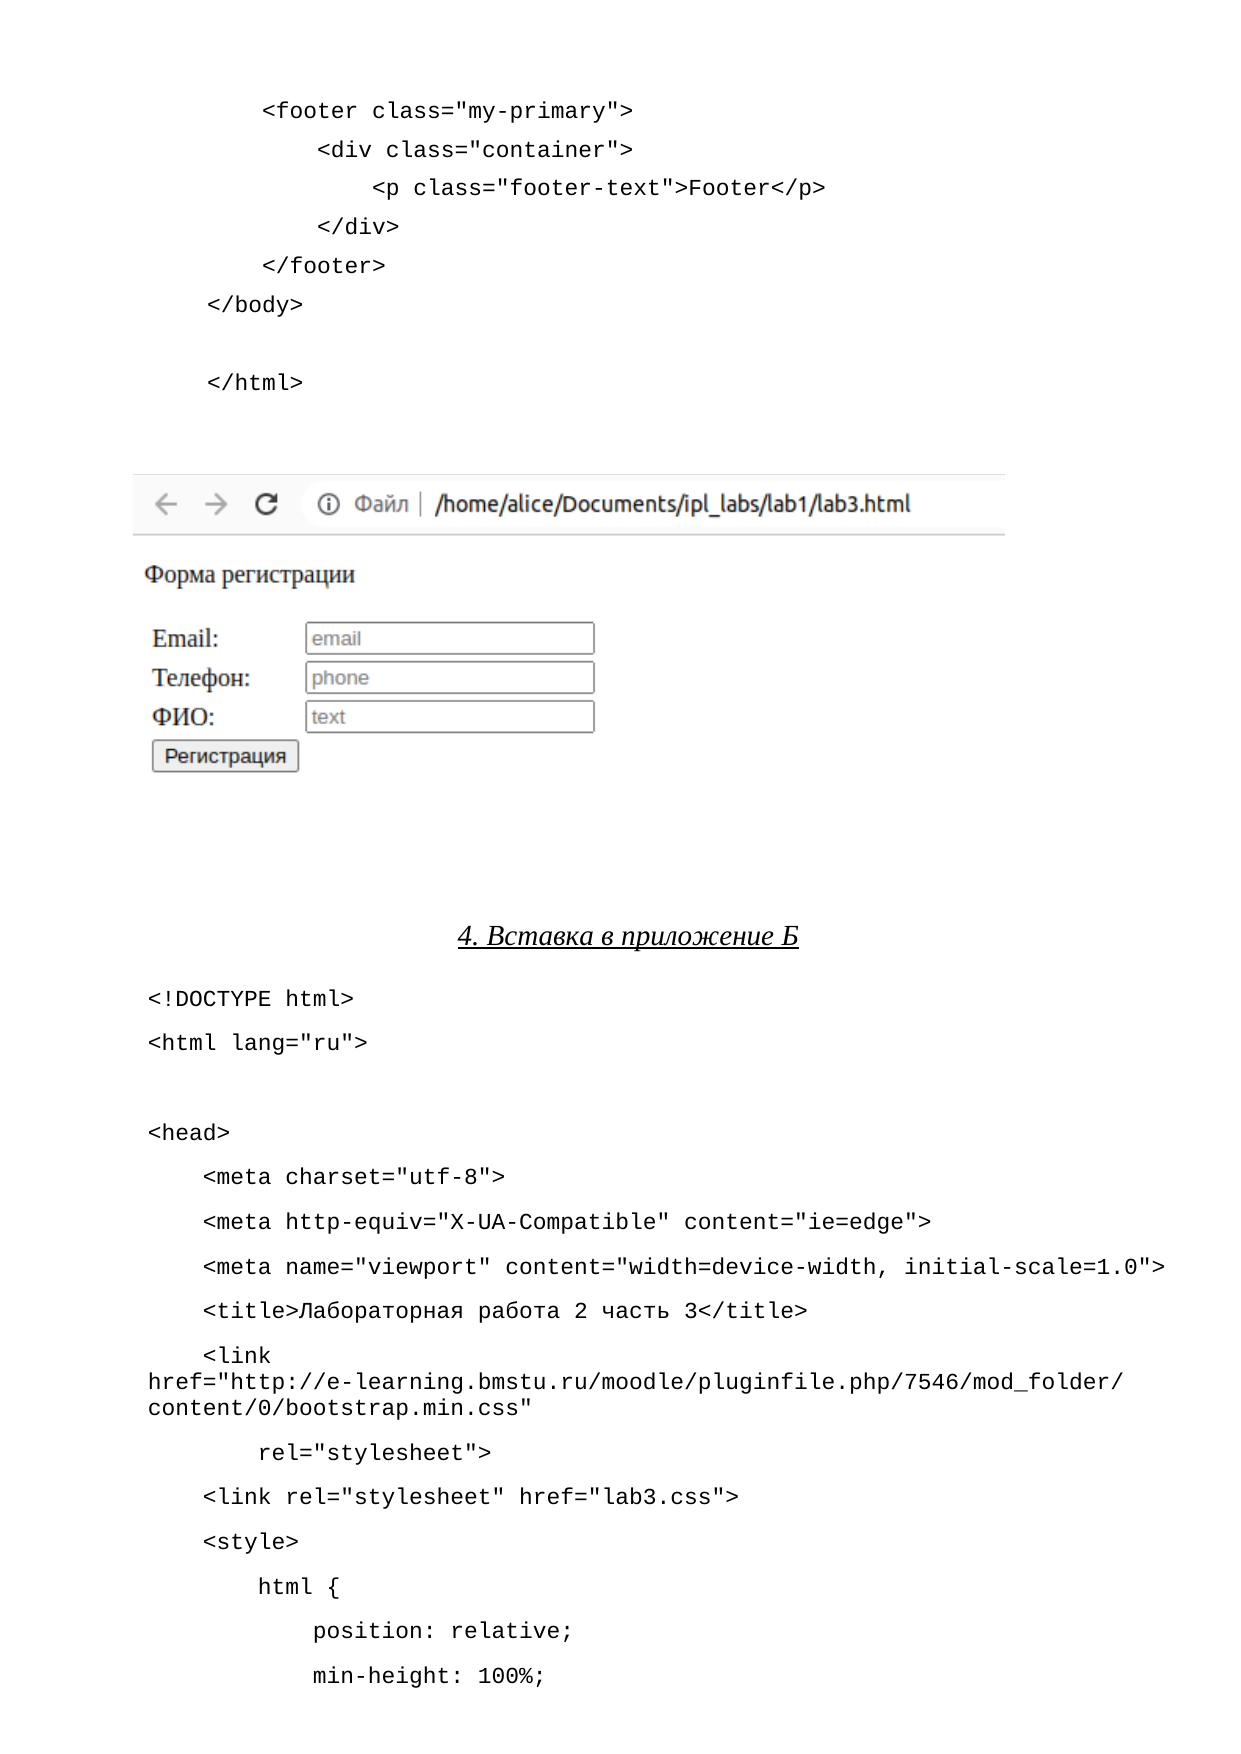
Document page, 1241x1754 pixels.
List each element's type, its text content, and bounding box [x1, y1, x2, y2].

text <p class="footer-text">Footer</p> [207, 177, 1182, 203]
text min-height: 100%; [148, 1664, 1182, 1690]
text <div class="container"> [207, 138, 1182, 164]
text position: relative; [148, 1620, 1182, 1646]
text <style> [148, 1530, 1182, 1556]
text <link href="http://e-learning.bmstu.ru/moodle/pluginfile.php/7546/mod_folder/content/0/bootstrap.min.css" [148, 1344, 1182, 1422]
text <meta http-equiv="X-UA-Compatible" content="ie=edge"> [148, 1210, 1182, 1236]
text <head> [148, 1121, 1182, 1147]
text 4. Вставка в приложение Б [74, 918, 1182, 951]
picture [132, 474, 1005, 815]
text <footer class="my-primary"> [207, 99, 1182, 125]
text </html> [207, 371, 1182, 397]
text </div> [207, 216, 1182, 242]
text <meta name="viewport" content="width=device-width, initial-scale=1.0"> [148, 1255, 1182, 1281]
text <link rel="stylesheet" href="lab3.css"> [148, 1486, 1182, 1512]
text <html lang="ru"> [148, 1032, 1182, 1058]
text html { [148, 1575, 1182, 1601]
text <title>Лабораторная работа 2 часть 3</title> [148, 1300, 1182, 1326]
text <meta charset="utf-8"> [148, 1166, 1182, 1192]
text </body> [207, 293, 1182, 319]
text </footer> [207, 254, 1182, 280]
text <!DOCTYPE html> [148, 987, 1182, 1013]
text rel="stylesheet"> [148, 1441, 1182, 1467]
